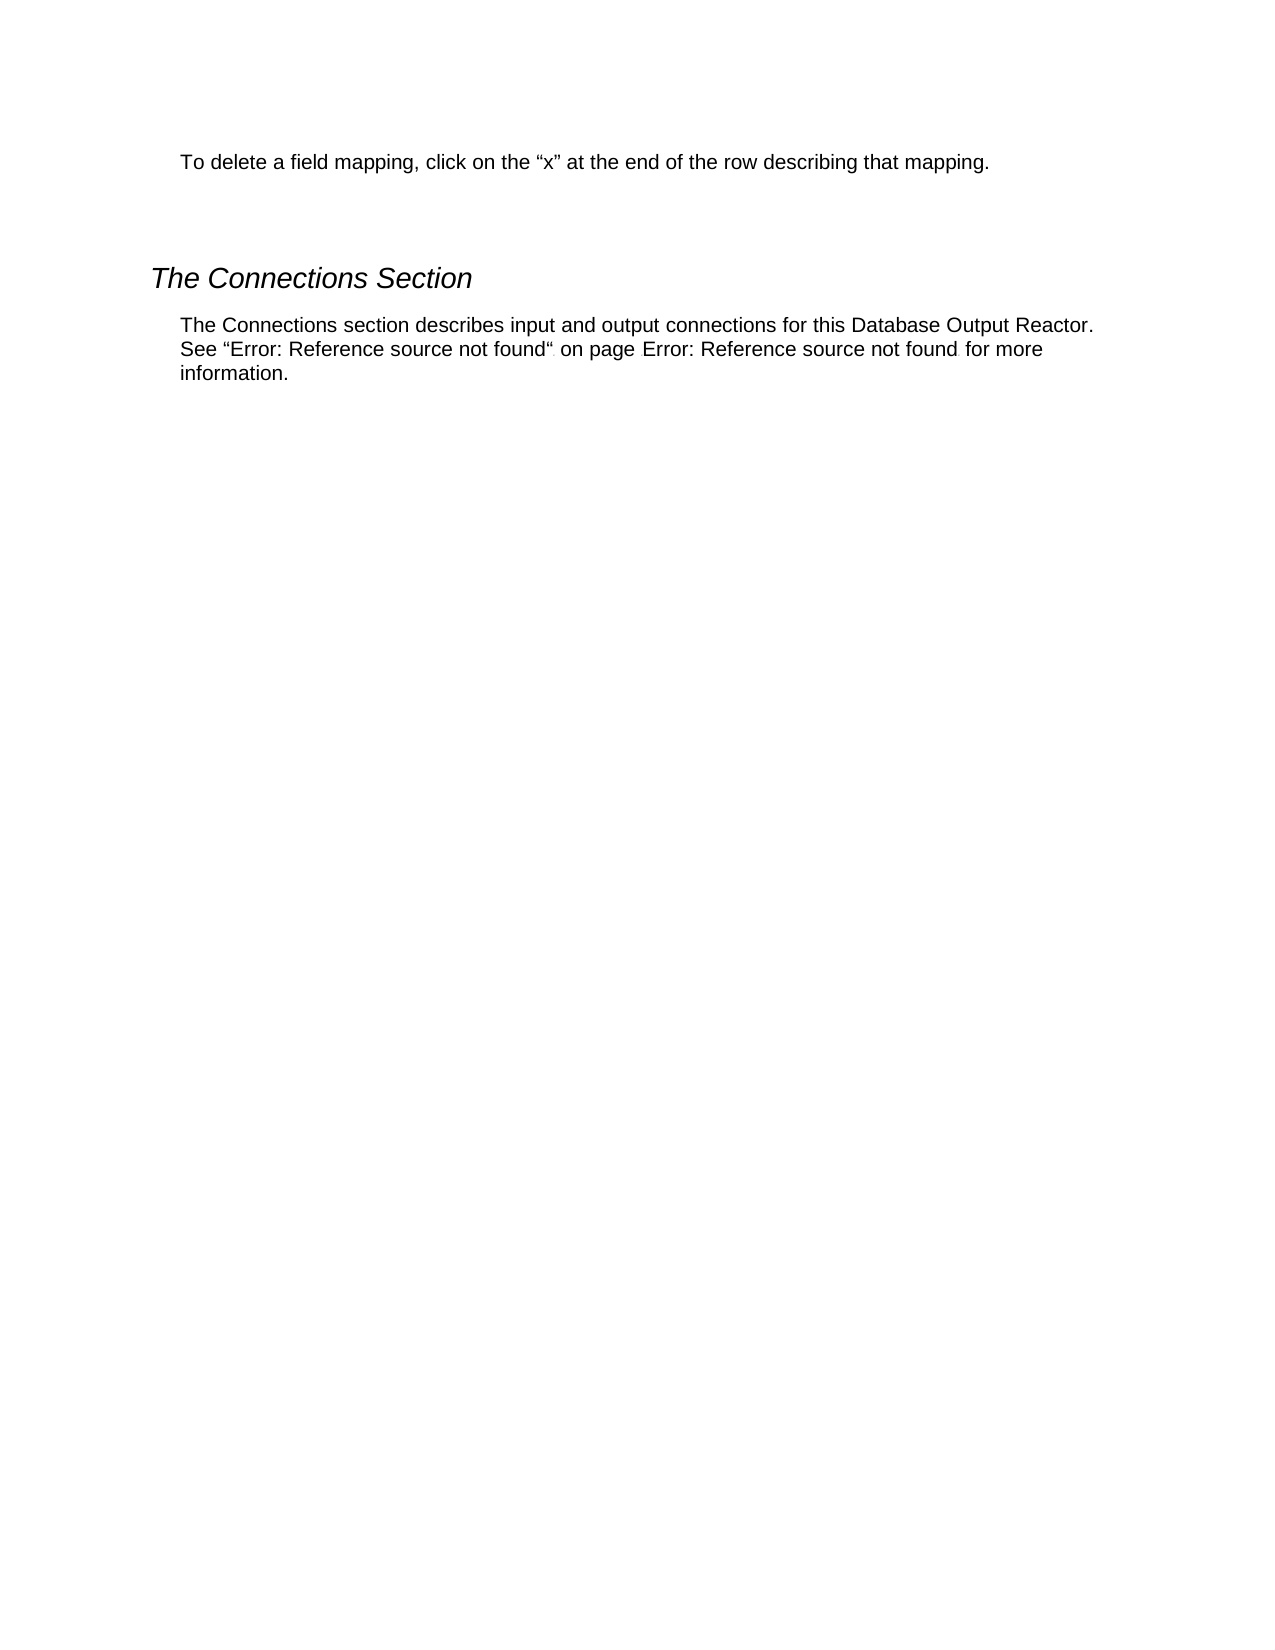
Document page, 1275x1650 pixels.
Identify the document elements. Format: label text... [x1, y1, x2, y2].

text To delete a field mapping, click on the “x” at the end of the row describing that mapping. [180, 150, 1125, 174]
subtitle The Connections Section [150, 261, 1125, 294]
text The Connections section describes input and output connections for this Database Output Reactor. See “Error: Reference source not found“X on page XError: Reference source not foundX for more information. [180, 313, 1125, 385]
